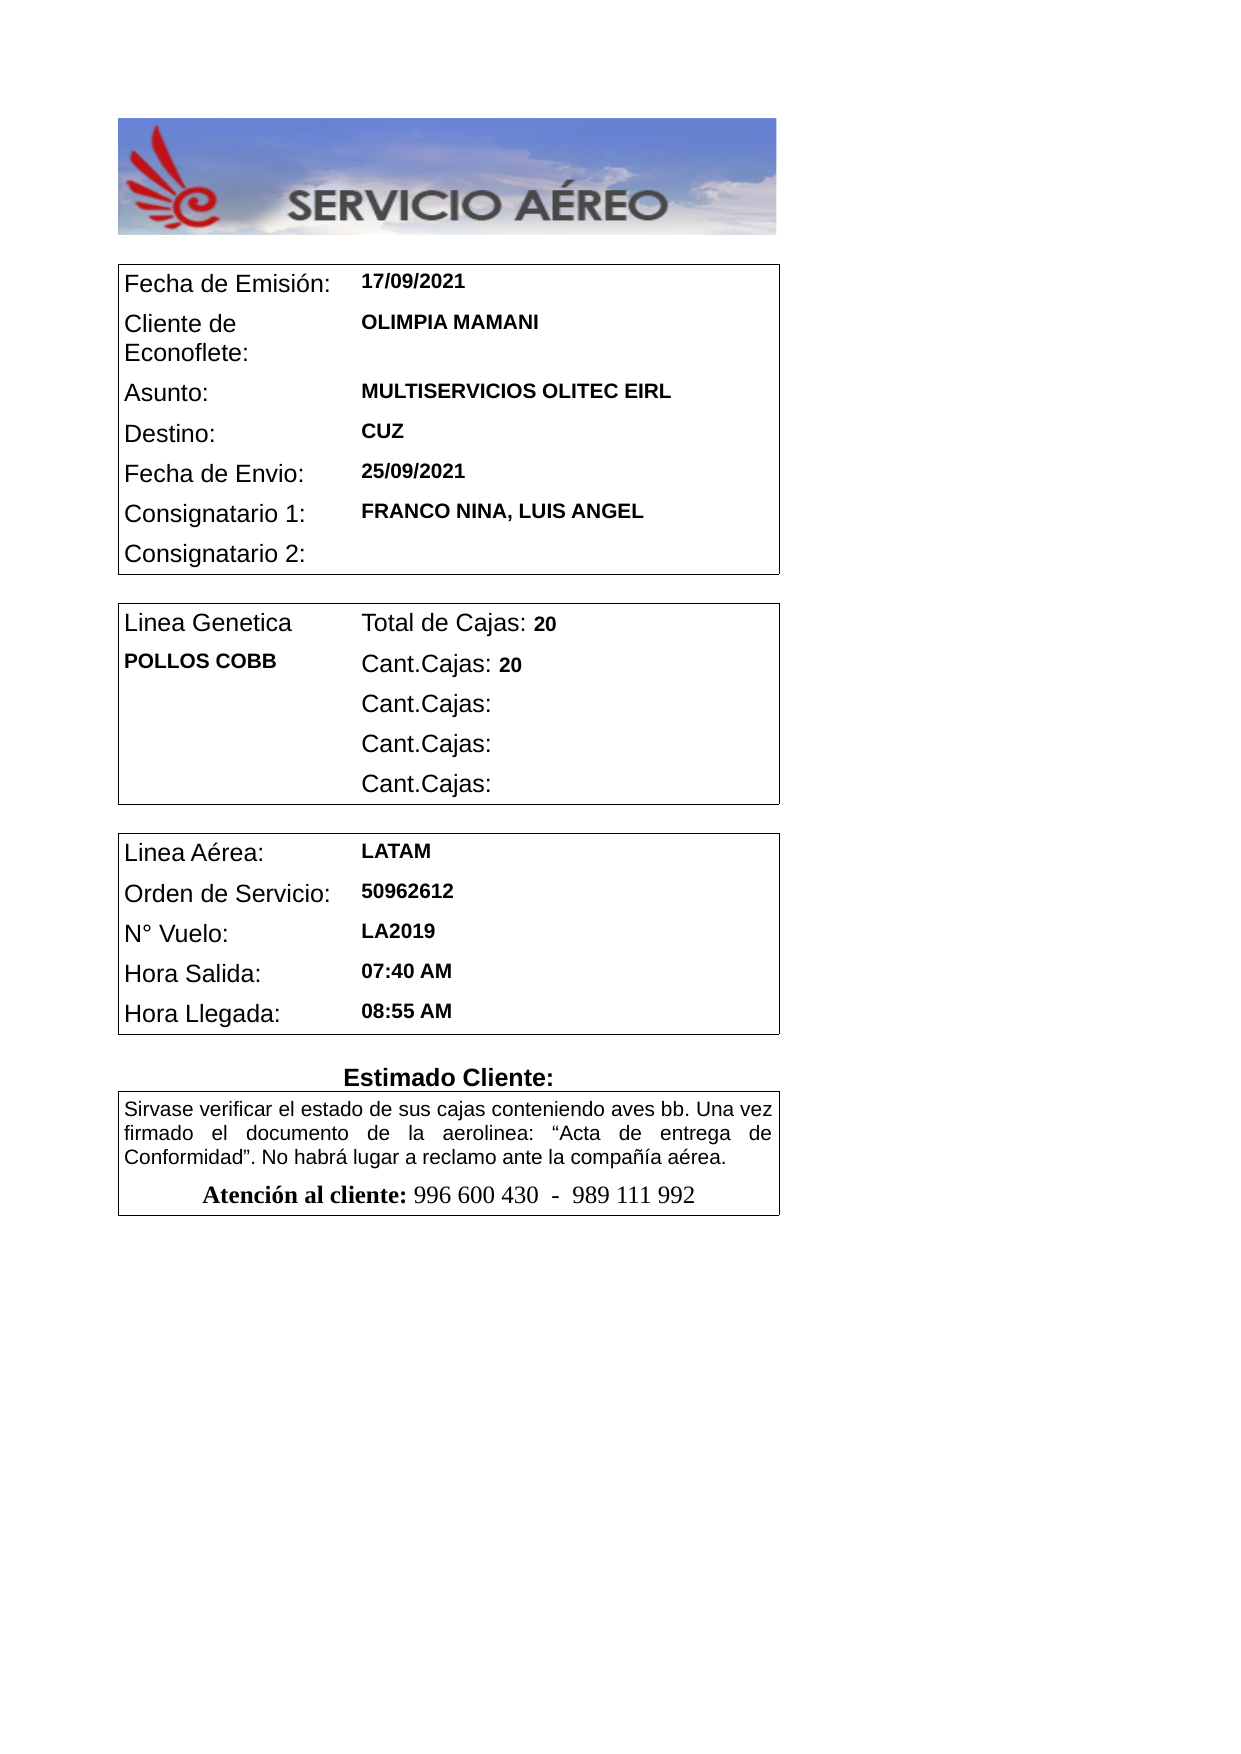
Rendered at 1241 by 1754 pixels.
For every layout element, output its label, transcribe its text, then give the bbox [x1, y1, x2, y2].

table_cell Linea Aérea: [119, 834, 356, 873]
table_cell Cant.Cajas: [356, 764, 779, 804]
table_cell [119, 683, 356, 723]
table_cell Atención al cliente: 996 600 430 - 989 111 992 [119, 1175, 779, 1215]
table_cell Consignatario 2: [119, 534, 356, 574]
table_cell Orden de Servicio: [119, 873, 356, 913]
table_cell Hora Salida: [119, 953, 356, 993]
table_cell [119, 764, 356, 804]
table_cell [356, 805, 779, 833]
table_cell LA2019 [356, 913, 779, 953]
table_cell Cant.Cajas: [356, 723, 779, 763]
table_cell Sirvase verificar el estado de sus cajas conteniendo aves bb. Una vez firmado el documento de la aerolinea: “Acta de entrega de Conformidad”. No habrá lugar a reclamo ante la compañía aérea. [119, 1092, 779, 1175]
table_cell 08:55 AM [356, 994, 779, 1034]
table_cell 25/09/2021 [356, 453, 779, 493]
table_header 17/09/2021 [356, 265, 779, 304]
table_cell N° Vuelo: [119, 913, 356, 953]
table_cell Consignatario 1: [119, 493, 356, 533]
table_cell CUZ [356, 413, 779, 453]
table_cell Fecha de Envio: [119, 453, 356, 493]
table_cell OLIMPIA MAMANI [356, 304, 779, 373]
table_cell 07:40 AM [356, 953, 779, 993]
table_cell [118, 805, 356, 833]
table_cell LATAM [356, 834, 779, 873]
table_cell Total de Cajas: 20 [356, 604, 779, 643]
table_cell 50962612 [356, 873, 779, 913]
table_cell [119, 723, 356, 763]
table_cell Hora Llegada: [119, 994, 356, 1034]
table_cell Linea Genetica [119, 604, 356, 643]
table_cell Cliente de Econoflete: [119, 304, 356, 373]
table_cell Cant.Cajas: 20 [356, 643, 779, 683]
table_cell [118, 575, 356, 603]
table_cell [356, 534, 779, 574]
table_cell FRANCO NINA, LUIS ANGEL [356, 493, 779, 533]
table_cell MULTISERVICIOS OLITEC EIRL [356, 373, 779, 413]
table_cell Estimado Cliente: [118, 1035, 779, 1091]
table_cell Destino: [119, 413, 356, 453]
table_cell POLLOS COBB [119, 643, 356, 683]
table_cell Asunto: [119, 373, 356, 413]
table_cell Cant.Cajas: [356, 683, 779, 723]
table_cell [356, 575, 779, 603]
table_header Fecha de Emisión: [119, 265, 356, 304]
picture [118, 118, 777, 235]
